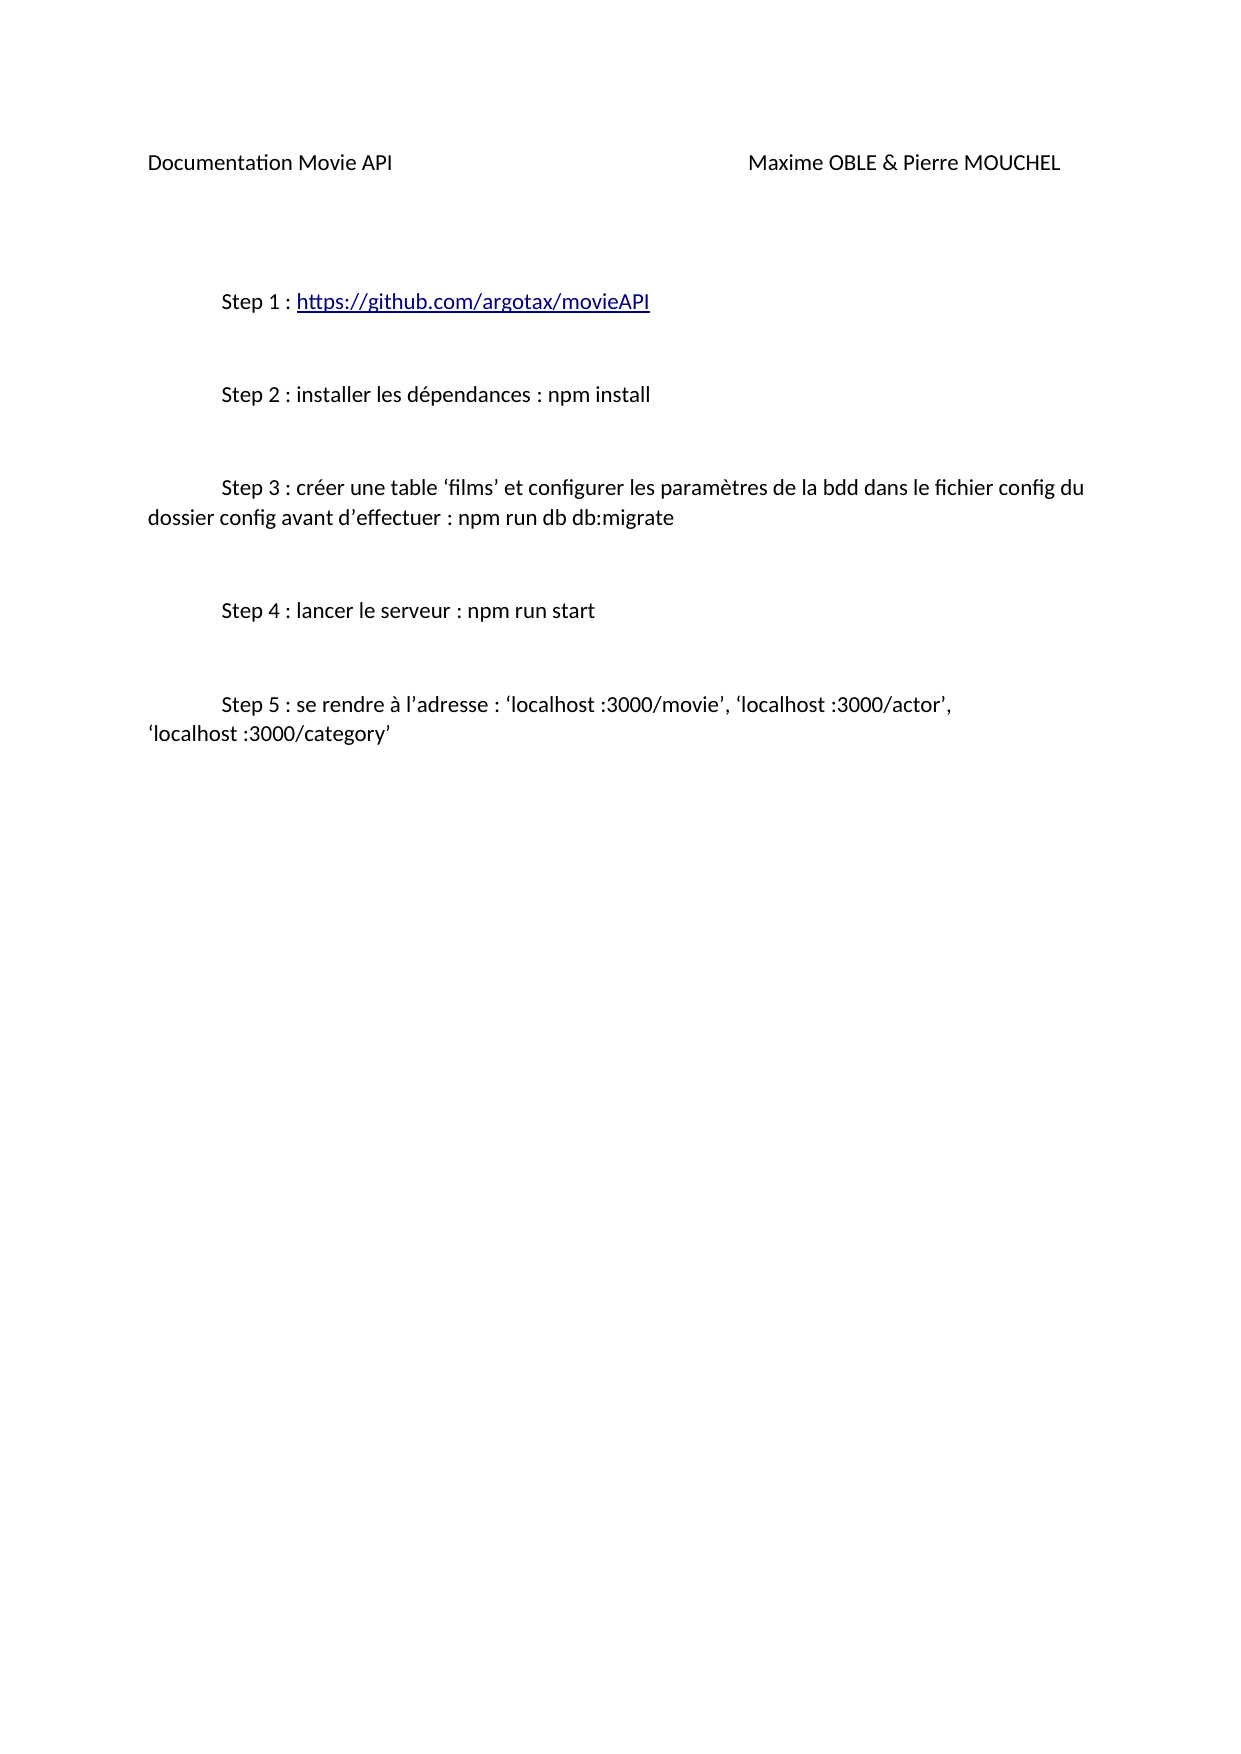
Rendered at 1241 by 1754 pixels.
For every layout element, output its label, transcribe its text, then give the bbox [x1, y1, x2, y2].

text Step 4 : lancer le serveur : npm run start [148, 597, 1093, 624]
text Step 5 : se rendre à l’adresse : ‘localhost :3000/movie’, ‘localhost :3000/actor’, ‘localhost :3000/category’ [148, 690, 1093, 748]
text Step 1 : https://github.com/argotax/movieAPI [148, 287, 1093, 315]
text Documentation Movie API Maxime OBLE & Pierre MOUCHEL [148, 148, 1093, 176]
text Step 3 : créer une table ‘films’ et configurer les paramètres de la bdd dans le fichier config du dossier config avant d’effectuer : npm run db db:migrate [148, 473, 1093, 531]
text Step 2 : installer les dépendances : npm install [148, 380, 1093, 408]
